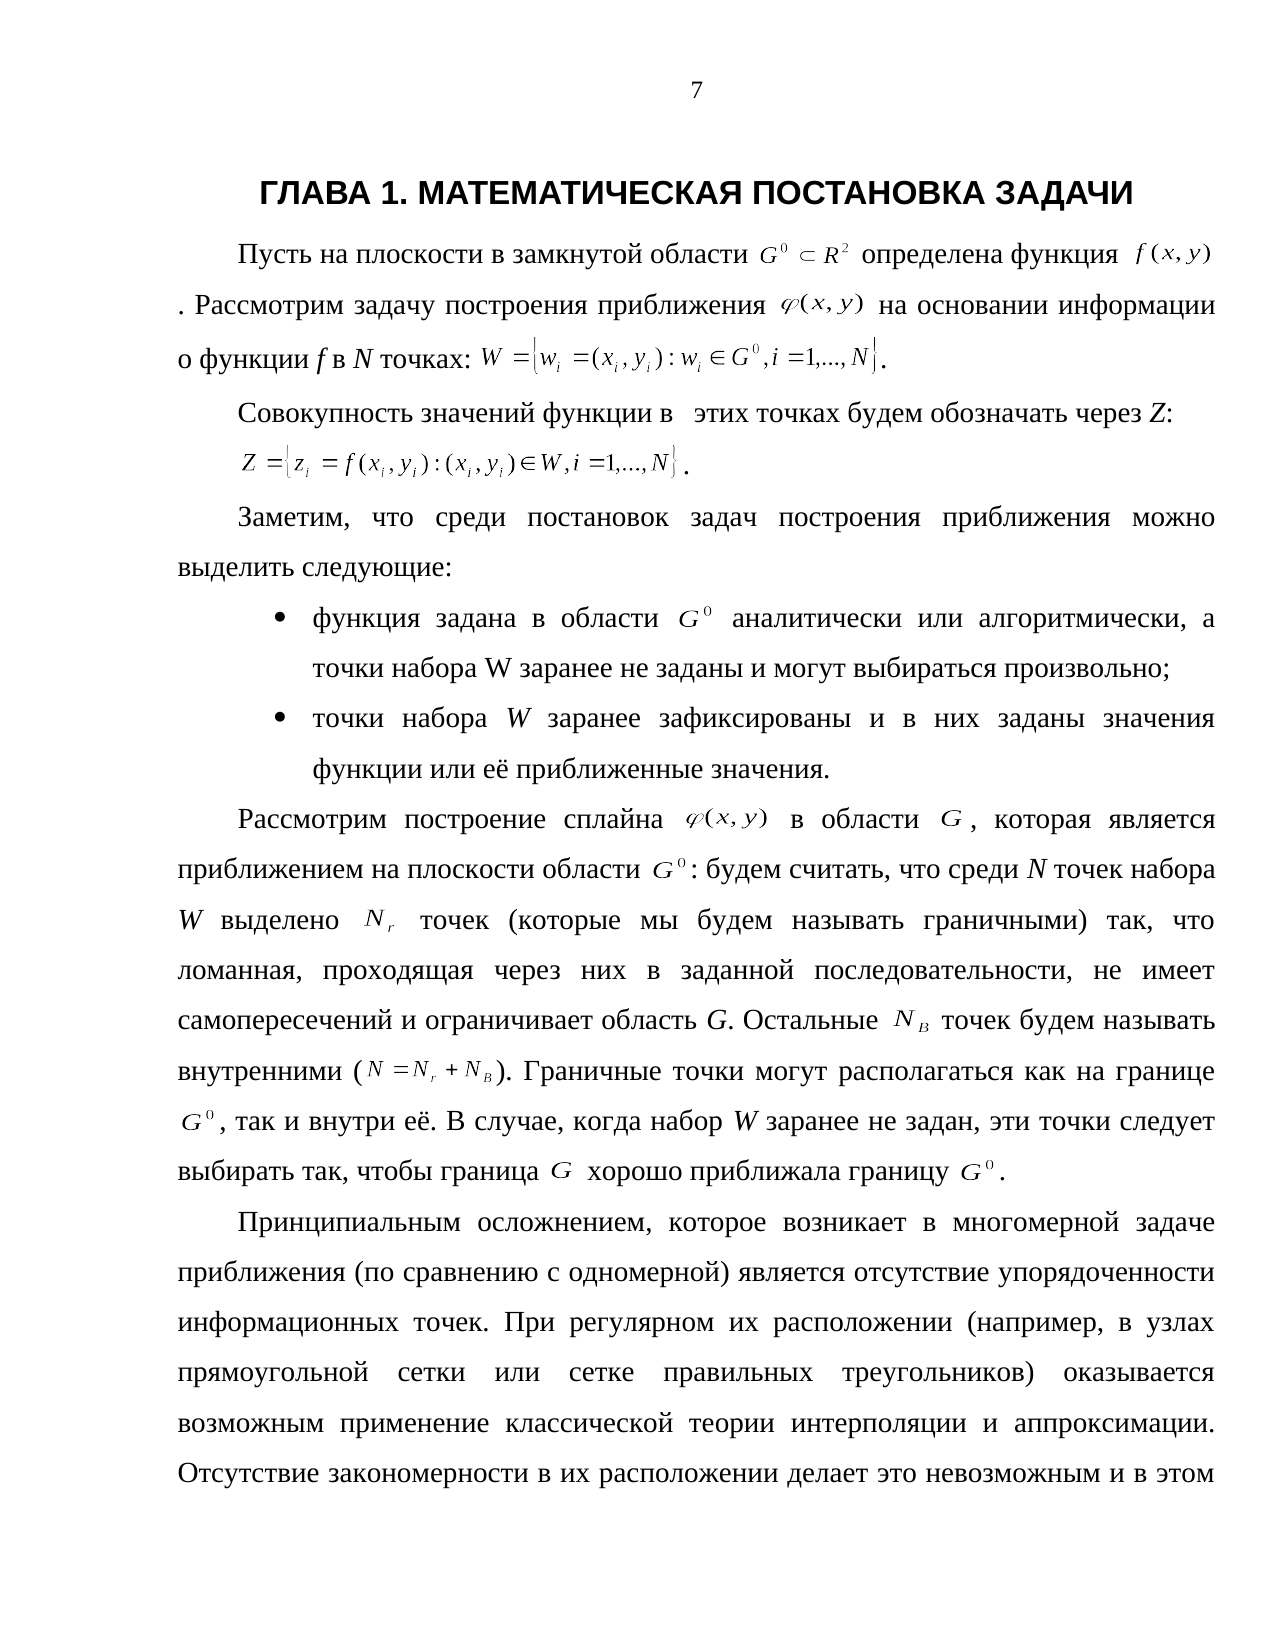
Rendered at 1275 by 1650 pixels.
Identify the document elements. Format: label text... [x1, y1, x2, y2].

text Рассмотрим построение сплайна в области , которая является приближением на плоскости области : будем считать, что среди N точек набора W выделено точек (которые мы будем называть граничными) так, что ломанная, проходящая через них в заданной последовательности, не имеет самопересечений и ограничивает область G. Остальные точек будем называть внутренними (). Граничные точки могут располагаться как на границе , так и внутри её. В случае, когда набор W заранее не задан, эти точки следует выбирать так, чтобы граница хорошо приближала границу . [177, 801, 1216, 1187]
text Совокупность значений функции в этих точках будем обозначать через Z: [177, 395, 1216, 428]
text Пусть на плоскости в замкнутой области определена функция . Рассмотрим задачу построения приближения на основании информации о функции f в N точках: . [177, 237, 1216, 378]
list точки набора W заранее зафиксированы и в них заданы значения функции или её приближенные значения. [275, 700, 1216, 784]
subtitle ГЛАВА 1. МАТЕМАТИЧЕСКАЯ ПОСТАНОВКА ЗАДАЧИ [177, 173, 1216, 211]
text Заметим, что среди постановок задач построения приближения можно выделить следующие: [177, 499, 1216, 583]
text Принципиальным осложнением, которое возникает в многомерной задаче приближения (по сравнению с одномерной) является отсутствие упорядоченности информационных точек. При регулярном их расположении (например, в узлах прямоугольной сетки или сетке правильных треугольников) оказывается возможным применение классической теории интерполяции и аппроксимации. Отсутствие закономерности в их расположении делает это невозможным и в этом [177, 1204, 1216, 1489]
list функция задана в области аналитически или алгоритмически, а точки набора W заранее не заданы и могут выбираться произвольно; [275, 600, 1216, 684]
text . [177, 445, 1216, 482]
